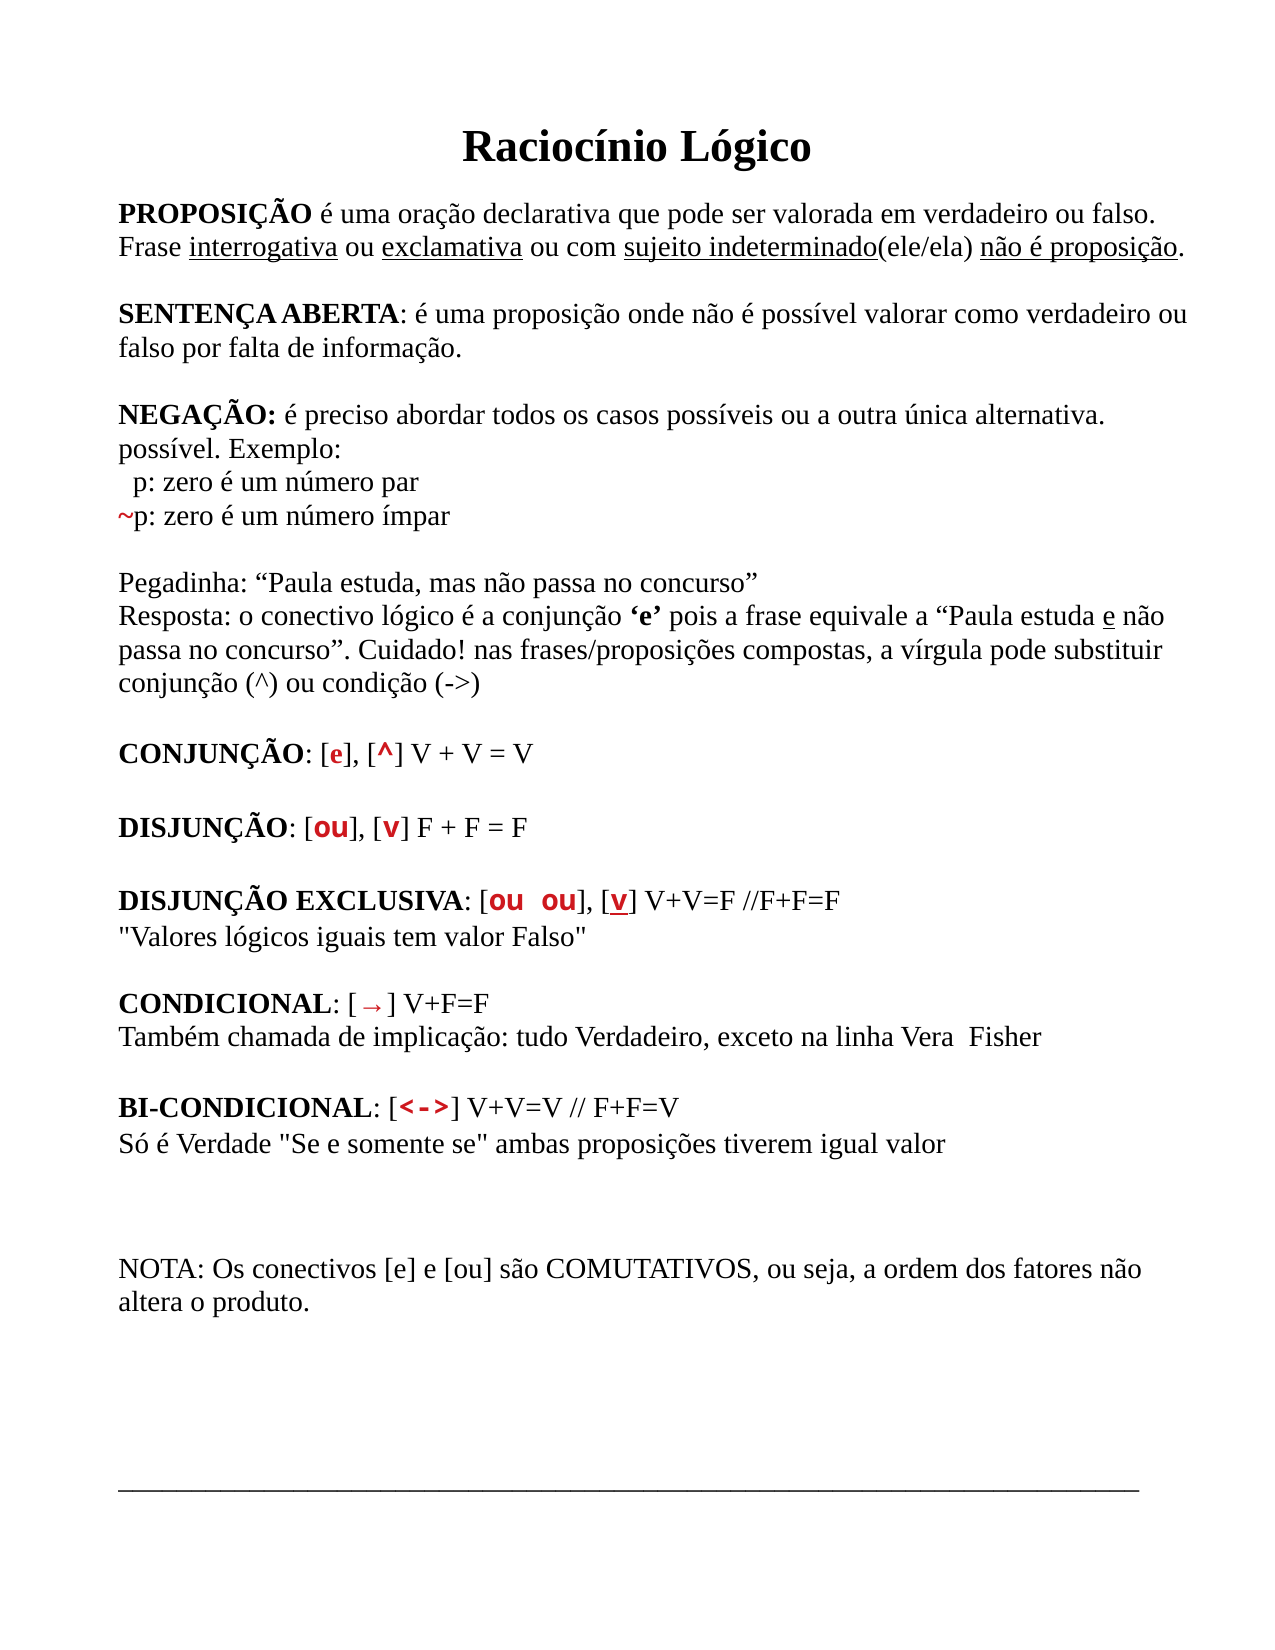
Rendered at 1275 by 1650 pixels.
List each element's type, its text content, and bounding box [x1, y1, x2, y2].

text NOTA: Os conectivos [e] e [ou] são COMUTATIVOS, ou seja, a ordem dos fatores não altera o produto. [118, 1251, 1192, 1347]
text PROPOSIÇÃO é uma oração declarativa que pode ser valorada em verdadeiro ou falso. Frase interrogativa ou exclamativa ou com sujeito indeterminado(ele/ela) não é proposição. SENTENÇA ABERTA: é uma proposição onde não é possível valorar como verdadeiro ou falso por falta de informação. NEGAÇÃO: é preciso abordar todos os casos possíveis ou a outra única alternativa. possível. Exemplo: p: zero é um número par ~p: zero é um número ímpar Pegadinha: “Paula estuda, mas não passa no concurso” Resposta: o conectivo lógico é a conjunção ‘e’ pois a frase equivale a “Paula estuda e não passa no concurso”. Cuidado! nas frases/proposições compostas, a vírgula pode substituir conjunção (^) ou condição (->) CONJUNÇÃO: [e], [^] V + V = V DISJUNÇÃO: [ou], [v] F + F = F DISJUNÇÃO EXCLUSIVA: [ou ou], [v] V+V=F //F+F=F "Valores lógicos iguais tem valor Falso" CONDICIONAL: [→] V+F=F Também chamada de implicação: tudo Verdadeiro, exceto na linha Vera Fisher BI-CONDICIONAL: [<->] V+V=V // F+F=V Só é Verdade "Se e somente se" ambas proposições tiverem igual valor [118, 196, 1192, 1222]
text ______________________________________________________________________ [118, 1462, 1192, 1529]
text Raciocínio Lógico [118, 118, 1157, 171]
